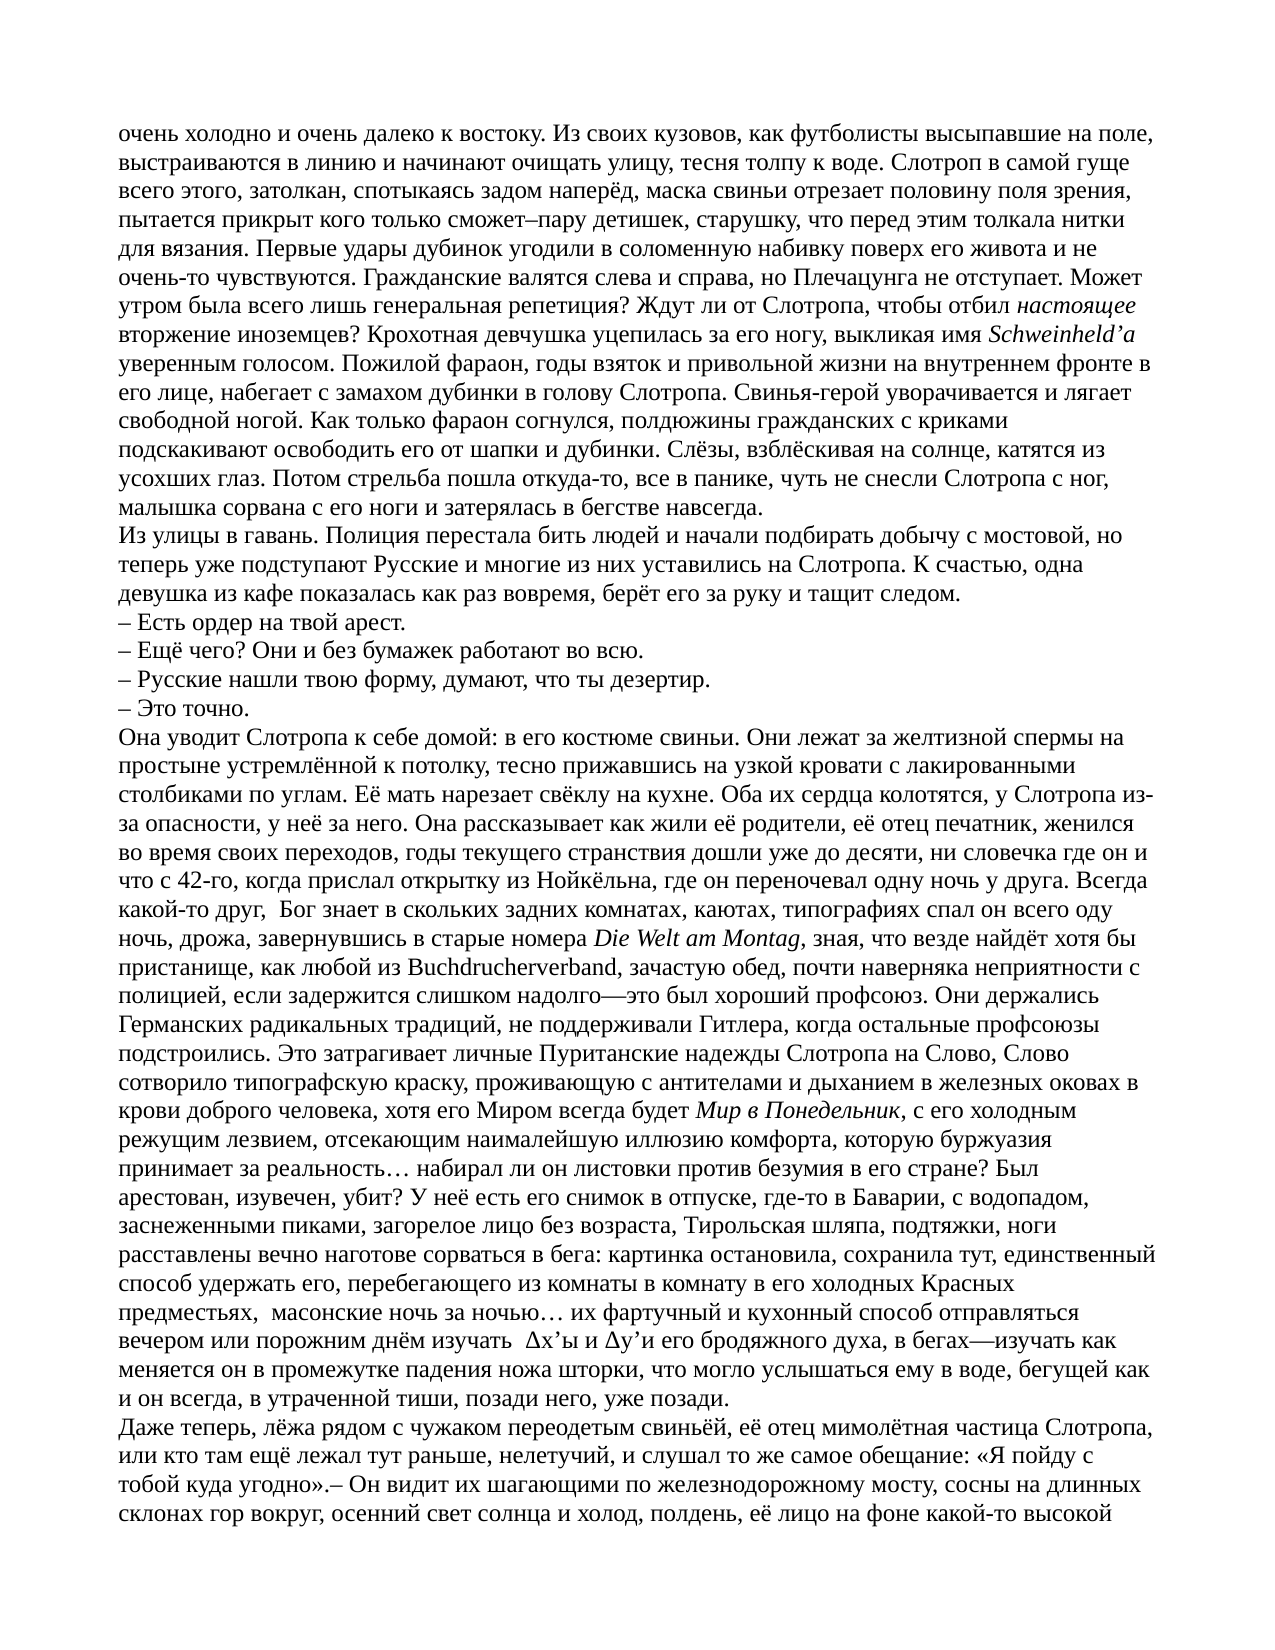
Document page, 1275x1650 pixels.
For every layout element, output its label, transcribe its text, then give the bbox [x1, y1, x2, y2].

text Даже теперь, лёжа рядом с чужаком переодетым свиньёй, её отец мимолётная частица Слотропа, или кто там ещё лежал тут раньше, нелетучий, и слушал то же самое обещание: «Я пойду с тобой куда угодно».– Он видит их шагающими по железнодорожному мосту, сосны на длинных склонах гор вокруг, осенний свет солнца и холод, полдень, её лицо на фоне какой-то высокой [118, 1412, 1157, 1527]
text очень холодно и очень далеко к востоку. Из своих кузовов, как футболисты высыпавшие на поле, выстраиваются в линию и начинают очищать улицу, тесня толпу к воде. Слотроп в самой гуще всего этого, затолкан, спотыкаясь задом наперёд, маска свиньи отрезает половину поля зрения, пытается прикрыт кого только сможет–пару детишек, старушку, что перед этим толкала нитки для вязания. Первые удары дубинок угодили в соломенную набивку поверх его живота и не очень-то чувствуются. Гражданские валятся слева и справа, но Плечацунга не отступает. Может утром была всего лишь генеральная репетиция? Ждут ли от Слотропа, чтобы отбил настоящее вторжение иноземцев? Крохотная девчушка уцепилась за его ногу, выкликая имя Schweinheld’а уверенным голосом. Пожилой фараон, годы взяток и привольной жизни на внутреннем фронте в его лице, набегает с замахом дубинки в голову Слотропа. Свинья-герой уворачивается и лягает свободной ногой. Как только фараон согнулся, полдюжины гражданских с криками подскакивают освободить его от шапки и дубинки. Слёзы, взблёскивая на солнце, катятся из усохших глаз. Потом стрельба пошла откуда-то, все в панике, чуть не снесли Слотропа с ног, малышка сорвана с его ноги и затерялась в бегстве навсегда. [118, 118, 1157, 521]
text Она уводит Слотропа к себе домой: в его костюме свиньи. Они лежат за желтизной спермы на простыне устремлённой к потолку, тесно прижавшись на узкой кровати с лакированными столбиками по углам. Её мать нарезает свёклу на кухне. Оба их сердца колотятся, у Слотропа из-за опасности, у неё за него. Она рассказывает как жили её родители, её отец печатник, женился во время своих переходов, годы текущего странствия дошли уже до десяти, ни словечка где он и что с 42-го, когда прислал открытку из Нойкёльна, где он переночевал одну ночь у друга. Всегда какой-то друг, Бог знает в скольких задних комнатах, каютах, типографиях спал он всего оду ночь, дрожа, завернувшись в старые номера Die Welt am Montag, зная, что везде найдёт хотя бы пристанище, как любой из Buchdrucherverband, зачастую обед, почти наверняка неприятности с полицией, если задержится слишком надолго—это был хороший профсоюз. Они держались Германских радикальных традиций, не поддерживали Гитлера, когда остальные профсоюзы подстроились. Это затрагивает личные Пуританские надежды Слотропа на Слово, Слово сотворило типографскую краску, проживающую с антителами и дыханием в железных оковах в крови доброго человека, хотя его Миром всегда будет Мир в Понедельник, с его холодным режущим лезвием, отсекающим наималейшую иллюзию комфорта, которую буржуазия принимает за реальность… набирал ли он листовки против безумия в его стране? Был арестован, изувечен, убит? У неё есть его снимок в отпуске, где-то в Баварии, с водопадом, заснеженными пиками, загорелое лицо без возраста, Тирольская шляпа, подтяжки, ноги расставлены вечно наготове сорваться в бега: картинка остановила, сохранила тут, единственный способ удержать его, перебегающего из комнаты в комнату в его холодных Красных предместьях, масонские ночь за ночью… их фартучный и кухонный способ отправляться вечером или порожним днём изучать Δх’ы и Δу’и его бродяжного духа, в бегах—изучать как меняется он в промежутке падения ножа шторки, что могло услышаться ему в воде, бегущей как и он всегда, в утраченной тиши, позади него, уже позади. [118, 722, 1157, 1412]
text – Это точно. [118, 693, 1157, 722]
text – Ещё чего? Они и без бумажек работают во всю. [118, 636, 1157, 664]
text – Русские нашли твою форму, думают, что ты дезертир. [118, 664, 1157, 693]
text – Есть ордер на твой арест. [118, 607, 1157, 636]
text Из улицы в гавань. Полиция перестала бить людей и начали подбирать добычу с мостовой, но теперь уже подступают Русские и многие из них уставились на Слотропа. К счастью, одна девушка из кафе показалась как раз вовремя, берёт его за руку и тащит следом. [118, 521, 1157, 607]
